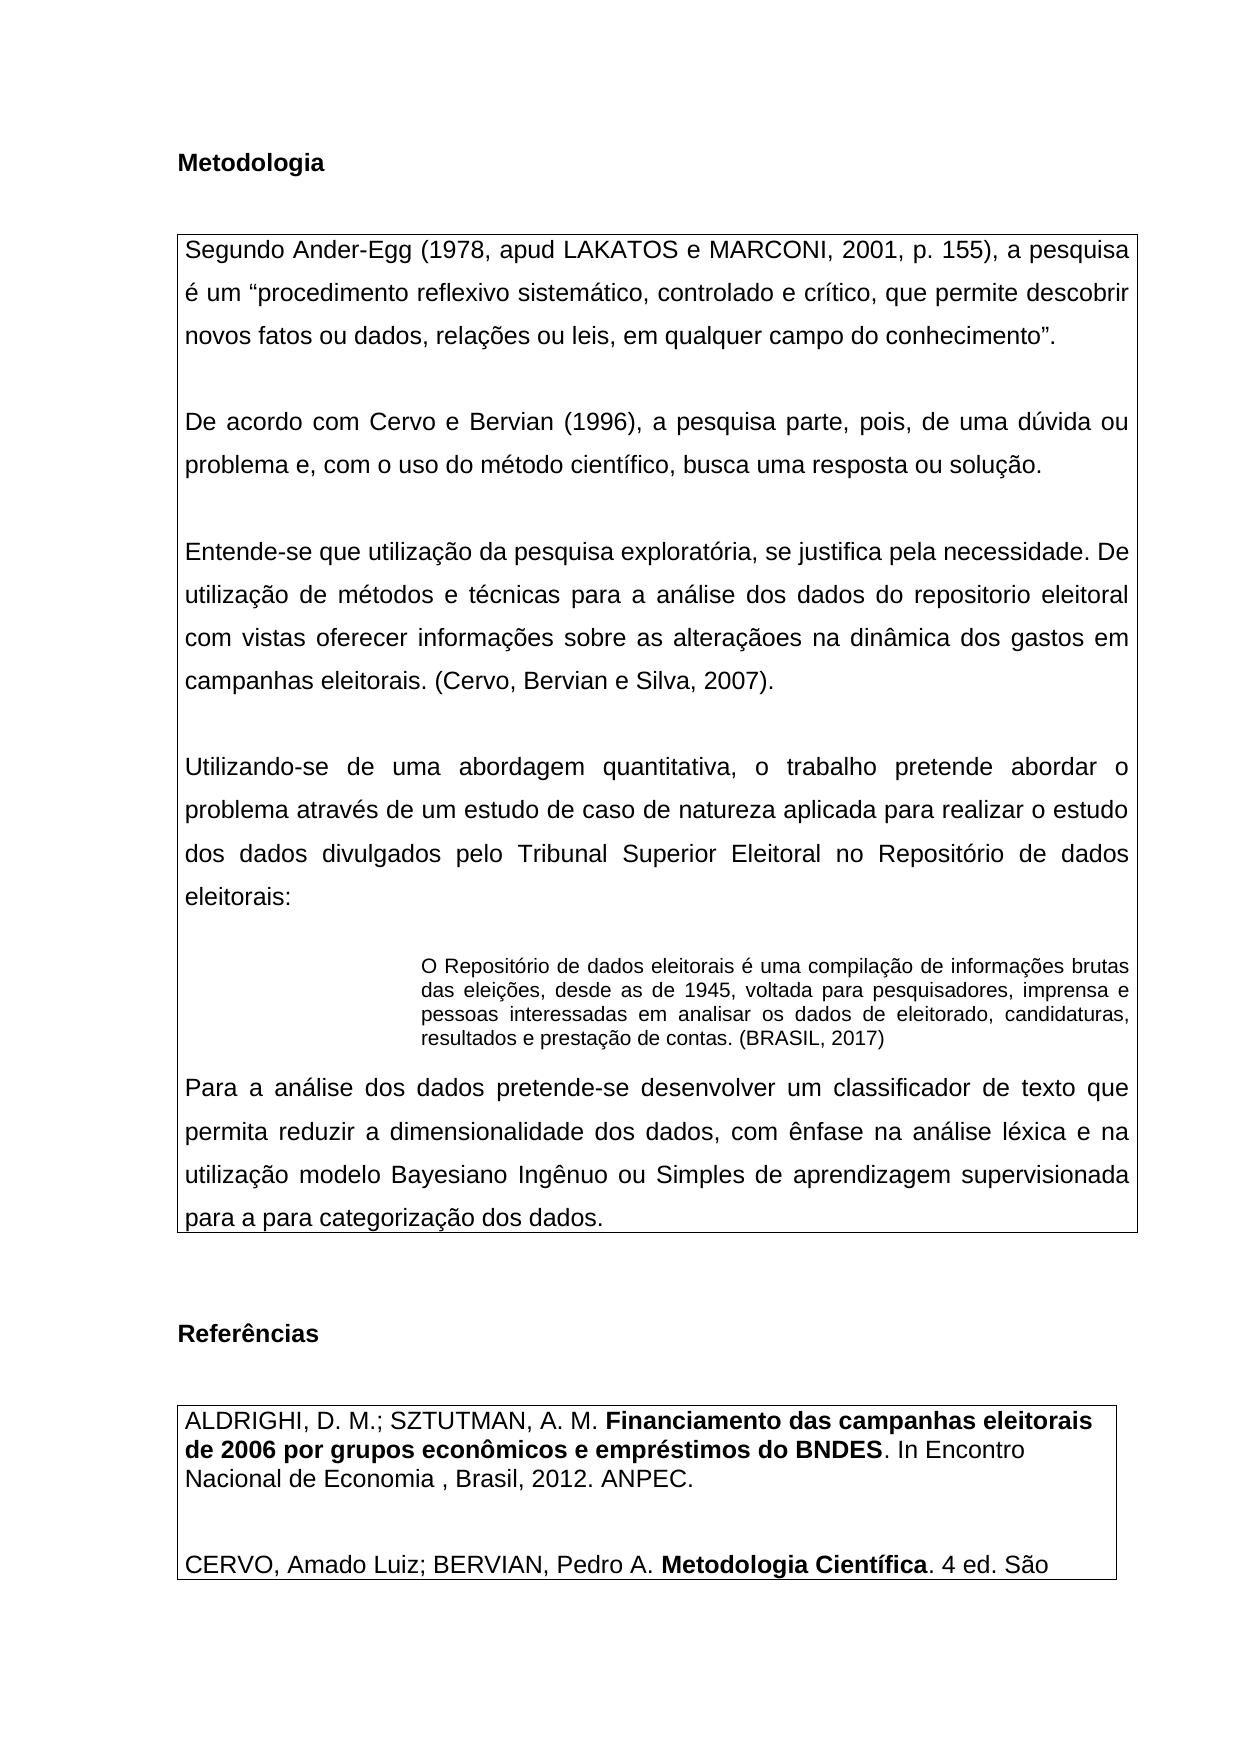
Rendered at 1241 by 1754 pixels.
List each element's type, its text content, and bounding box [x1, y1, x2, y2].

table_header ALDRIGHI, D. M.; SZTUTMAN, A. M. Financiamento das campanhas eleitorais de 2006 por grupos econômicos e empréstimos do BNDES. In Encontro Nacional de Economia , Brasil, 2012. ANPEC. CERVO, Amado Luiz; BERVIAN, Pedro A. Metodologia Científica. 4 ed. São [178, 1406, 1116, 1579]
text Referências [177, 1319, 1063, 1348]
text Metodologia [177, 148, 1063, 176]
table_header Segundo Ander-Egg (1978, apud LAKATOS e MARCONI, 2001, p. 155), a pesquisa é um “procedimento reflexivo sistemático, controlado e crítico, que permite descobrir novos fatos ou dados, relações ou leis, em qualquer campo do conhecimento”. De acordo com Cervo e Bervian (1996), a pesquisa parte, pois, de uma dúvida ou problema e, com o uso do método científico, busca uma resposta ou solução. Entende-se que utilização da pesquisa exploratória, se justifica pela necessidade. De utilização de métodos e técnicas para a análise dos dados do repositorio eleitoral com vistas oferecer informações sobre as alteraçãoes na dinâmica dos gastos em campanhas eleitorais. (Cervo, Bervian e Silva, 2007). Utilizando-se de uma abordagem quantitativa, o trabalho pretende abordar o problema através de um estudo de caso de natureza aplicada para realizar o estudo dos dados divulgados pelo Tribunal Superior Eleitoral no Repositório de dados eleitorais: O Repositório de dados eleitorais é uma compilação de informações brutas das eleições, desde as de 1945, voltada para pesquisadores, imprensa e pessoas interessadas em analisar os dados de eleitorado, candidaturas, resultados e prestação de contas. (BRASIL, 2017) Para a análise dos dados pretende-se desenvolver um classificador de texto que permita reduzir a dimensionalidade dos dados, com ênfase na análise léxica e na utilização modelo Bayesiano Ingênuo ou Simples de aprendizagem supervisionada para a para categorização dos dados. [178, 235, 1137, 1232]
